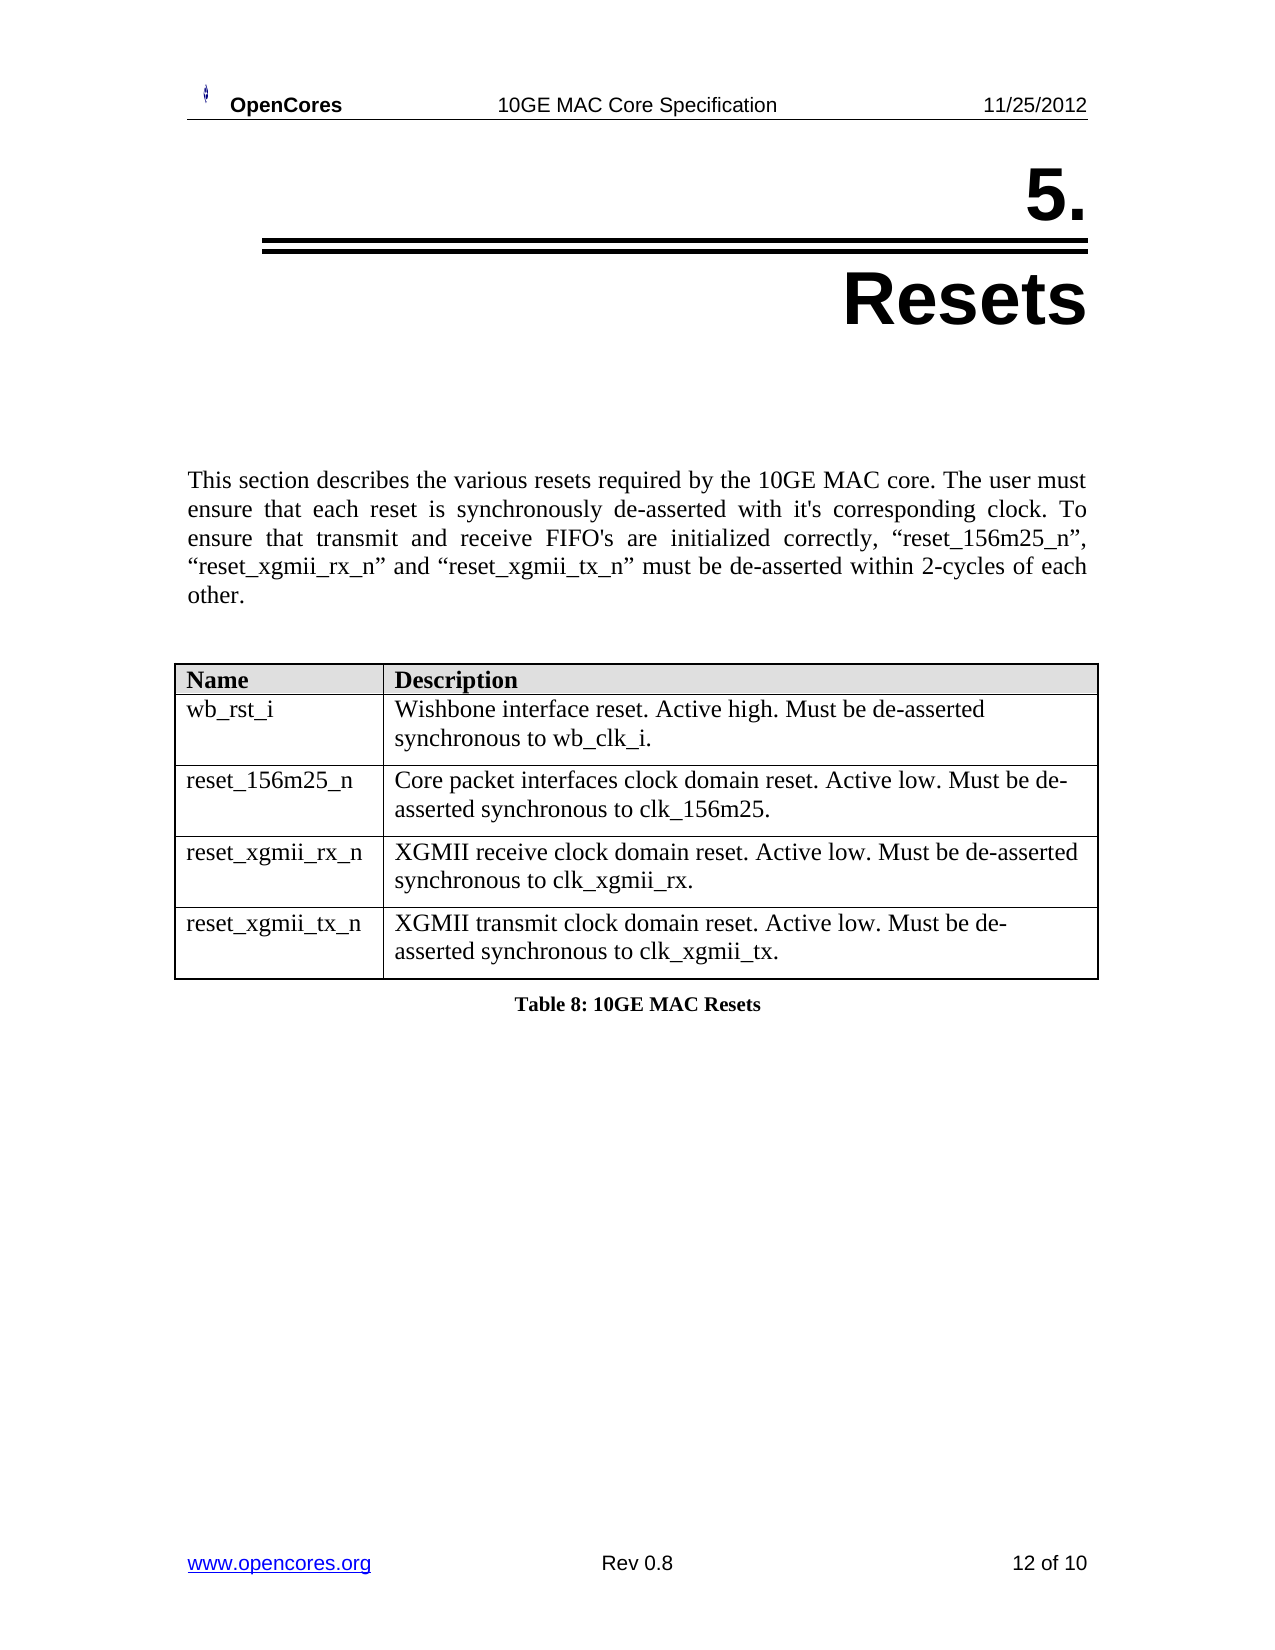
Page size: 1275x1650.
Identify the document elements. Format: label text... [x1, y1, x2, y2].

table_cell wb_rst_i [176, 695, 383, 764]
subtitle Resets [187, 254, 1088, 340]
table_cell reset_xgmii_rx_n [176, 837, 383, 907]
table_cell Core packet interfaces clock domain reset. Active low. Must be de-asserted synchronous to clk_156m25. [384, 766, 1097, 836]
table_cell reset_156m25_n [176, 766, 383, 836]
table_cell XGMII receive clock domain reset. Active low. Must be de-asserted synchronous to clk_xgmii_rx. [384, 837, 1097, 907]
text Table 8: 10GE MAC Resets [187, 992, 1088, 1016]
table_cell reset_xgmii_tx_n [176, 908, 383, 978]
table_cell Wishbone interface reset. Active high. Must be de-asserted synchronous to wb_clk_i. [384, 695, 1097, 764]
table_header Description [384, 665, 1097, 693]
table_header Name [176, 665, 383, 693]
table_cell XGMII transmit clock domain reset. Active low. Must be de-asserted synchronous to clk_xgmii_tx. [384, 908, 1097, 978]
text This section describes the various resets required by the 10GE MAC core. The user must ensure that each reset is synchronously de-asserted with it's corresponding clock. To ensure that transmit and receive FIFO's are initialized correctly, “reset_156m25_n”, “reset_xgmii_rx_n” and “reset_xgmii_tx_n” must be de-asserted within 2-cycles of each other. [187, 465, 1088, 609]
